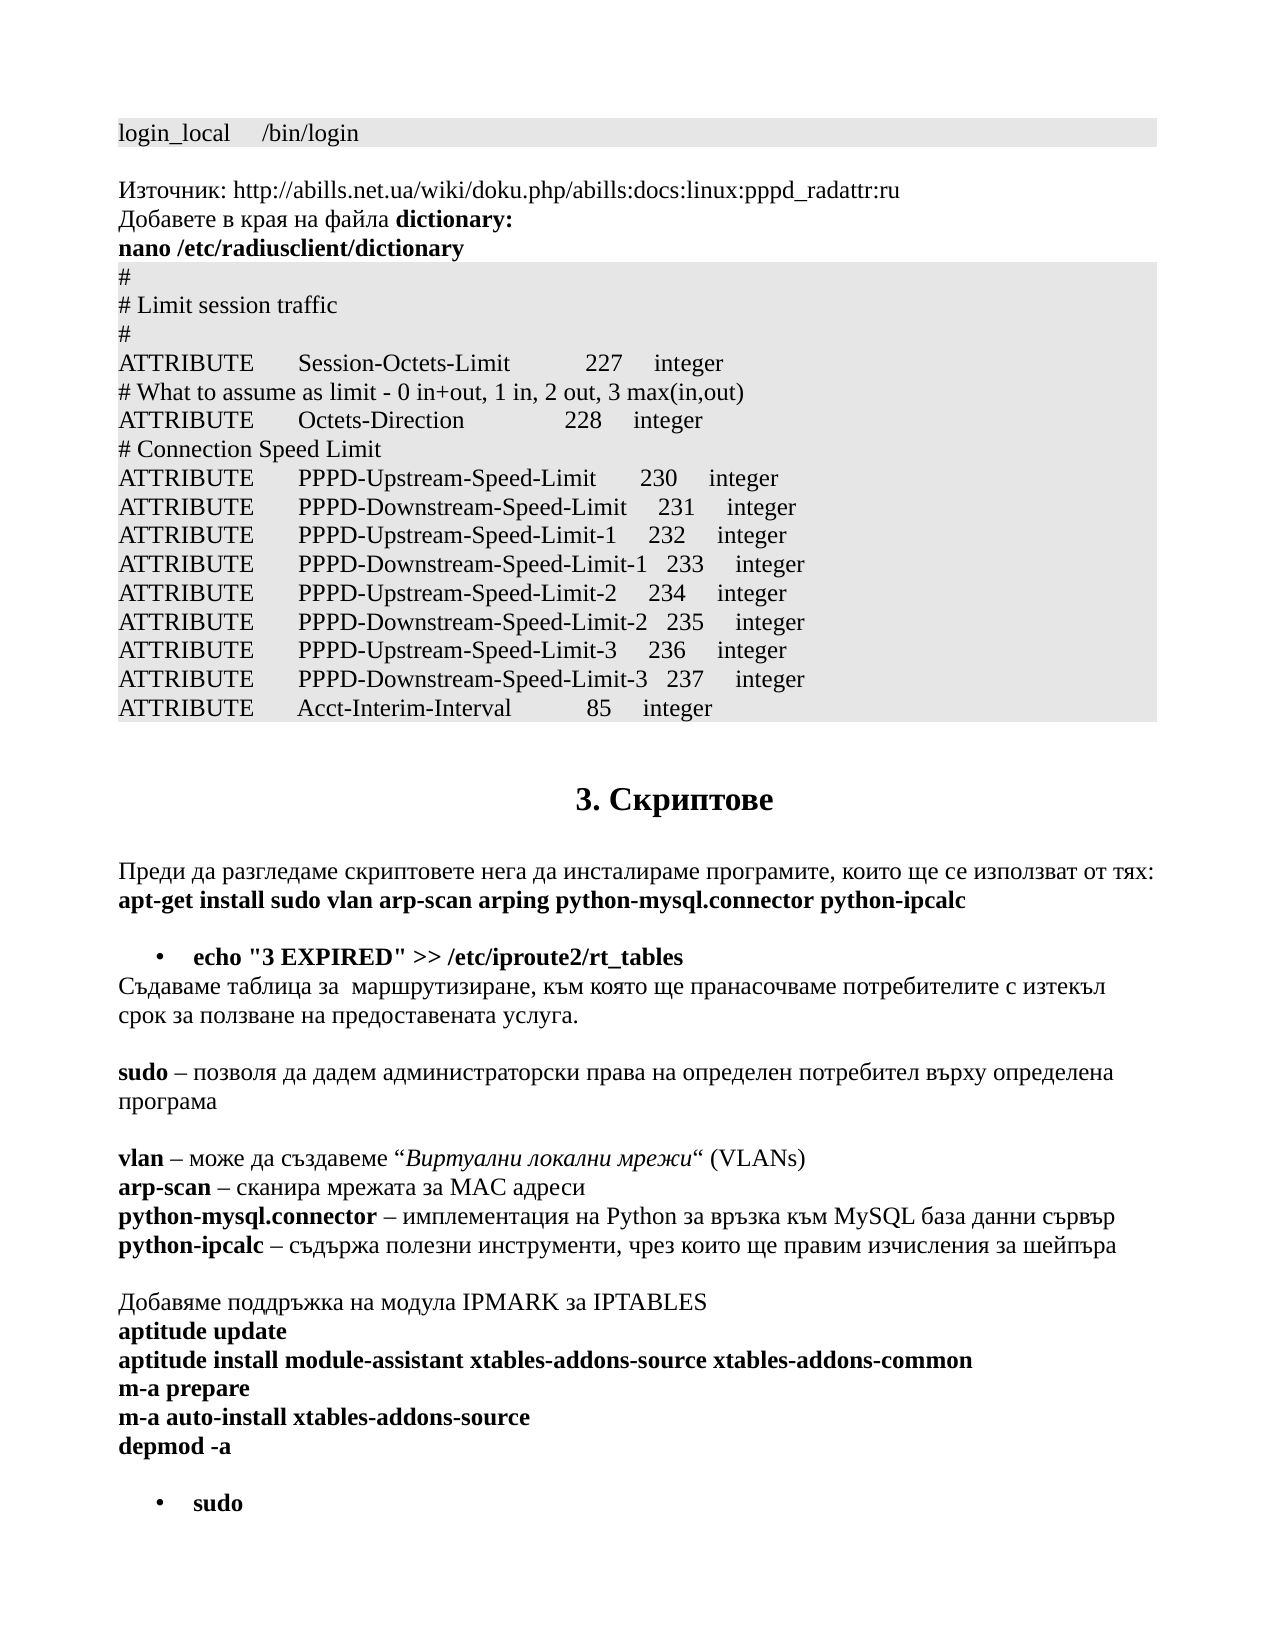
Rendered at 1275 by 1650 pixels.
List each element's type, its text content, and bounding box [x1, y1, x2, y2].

text ATTRIBUTE PPPD-Upstream-Speed-Limit-3 236 integer [118, 636, 1157, 664]
text vlan – може да създавеме “Виртуални локални мрежи“ (VLANs) [118, 1143, 1157, 1172]
text ATTRIBUTE PPPD-Upstream-Speed-Limit-1 232 integer [118, 521, 1157, 549]
text aptitude install module-assistant xtables-addons-source xtables-addons-common [118, 1345, 1157, 1373]
text # Limit session traffic [118, 291, 1157, 319]
text nano /etc/radiusclient/dictionary [118, 233, 1157, 262]
text ATTRIBUTE Acct-Interim-Interval 85 integer [118, 693, 1157, 722]
text Добавяме поддръжка на модула IPMARK за IPTABLES [118, 1287, 1157, 1316]
text Съдаваме таблица за маршрутизиране, към която ще пранасочваме потребителите с изтекъл срок за ползване на предоставената услуга. [118, 971, 1157, 1028]
text ATTRIBUTE Session-Octets-Limit 227 integer [118, 348, 1157, 377]
text Източник: http://abills.net.ua/wiki/doku.php/abills:docs:linux:pppd_radattr:ru [118, 176, 1157, 204]
text 3. Скриптове [118, 779, 1157, 818]
text Добавете в края на файла dictionary: [118, 204, 1157, 233]
text ATTRIBUTE PPPD-Upstream-Speed-Limit 230 integer [118, 463, 1157, 492]
text ATTRIBUTE PPPD-Downstream-Speed-Limit 231 integer [118, 492, 1157, 521]
text m-a auto-install xtables-addons-source [118, 1402, 1157, 1431]
text ATTRIBUTE PPPD-Downstream-Speed-Limit-2 235 integer [118, 607, 1157, 636]
text # [118, 262, 1157, 291]
text ATTRIBUTE Octets-Direction 228 integer [118, 406, 1157, 434]
list sudo [156, 1488, 1157, 1517]
text # [118, 319, 1157, 348]
text m-a prepare [118, 1373, 1157, 1402]
text ATTRIBUTE PPPD-Downstream-Speed-Limit-3 237 integer [118, 664, 1157, 693]
text apt-get install sudo vlan arp-scan arping python-mysql.connector python-ipcalc [118, 885, 1157, 913]
text python-mysql.connector – имплементация на Python за връзка към MySQL база данни сървър [118, 1201, 1157, 1230]
list echo "3 EXPIRED" >> /etc/iproute2/rt_tables [156, 942, 1157, 971]
text ATTRIBUTE PPPD-Downstream-Speed-Limit-1 233 integer [118, 549, 1157, 578]
text ATTRIBUTE PPPD-Upstream-Speed-Limit-2 234 integer [118, 578, 1157, 607]
text aptitude update [118, 1316, 1157, 1345]
text Преди да разгледаме скриптовете нега да инсталираме програмите, които ще се използват от тях: [118, 856, 1157, 885]
text login_local /bin/login [118, 118, 1157, 147]
text arp-scan – сканира мрежата за MAC адреси [118, 1172, 1157, 1201]
text sudo – позволя да дадем администраторски права на определен потребител върху определена програма [118, 1057, 1157, 1115]
text # What to assume as limit - 0 in+out, 1 in, 2 out, 3 max(in,out) [118, 377, 1157, 406]
text # Connection Speed Limit [118, 434, 1157, 463]
text python-ipcalc – съдържа полезни инструменти, чрез които ще правим изчисления за шейпъра [118, 1230, 1157, 1258]
text depmod -a [118, 1431, 1157, 1460]
